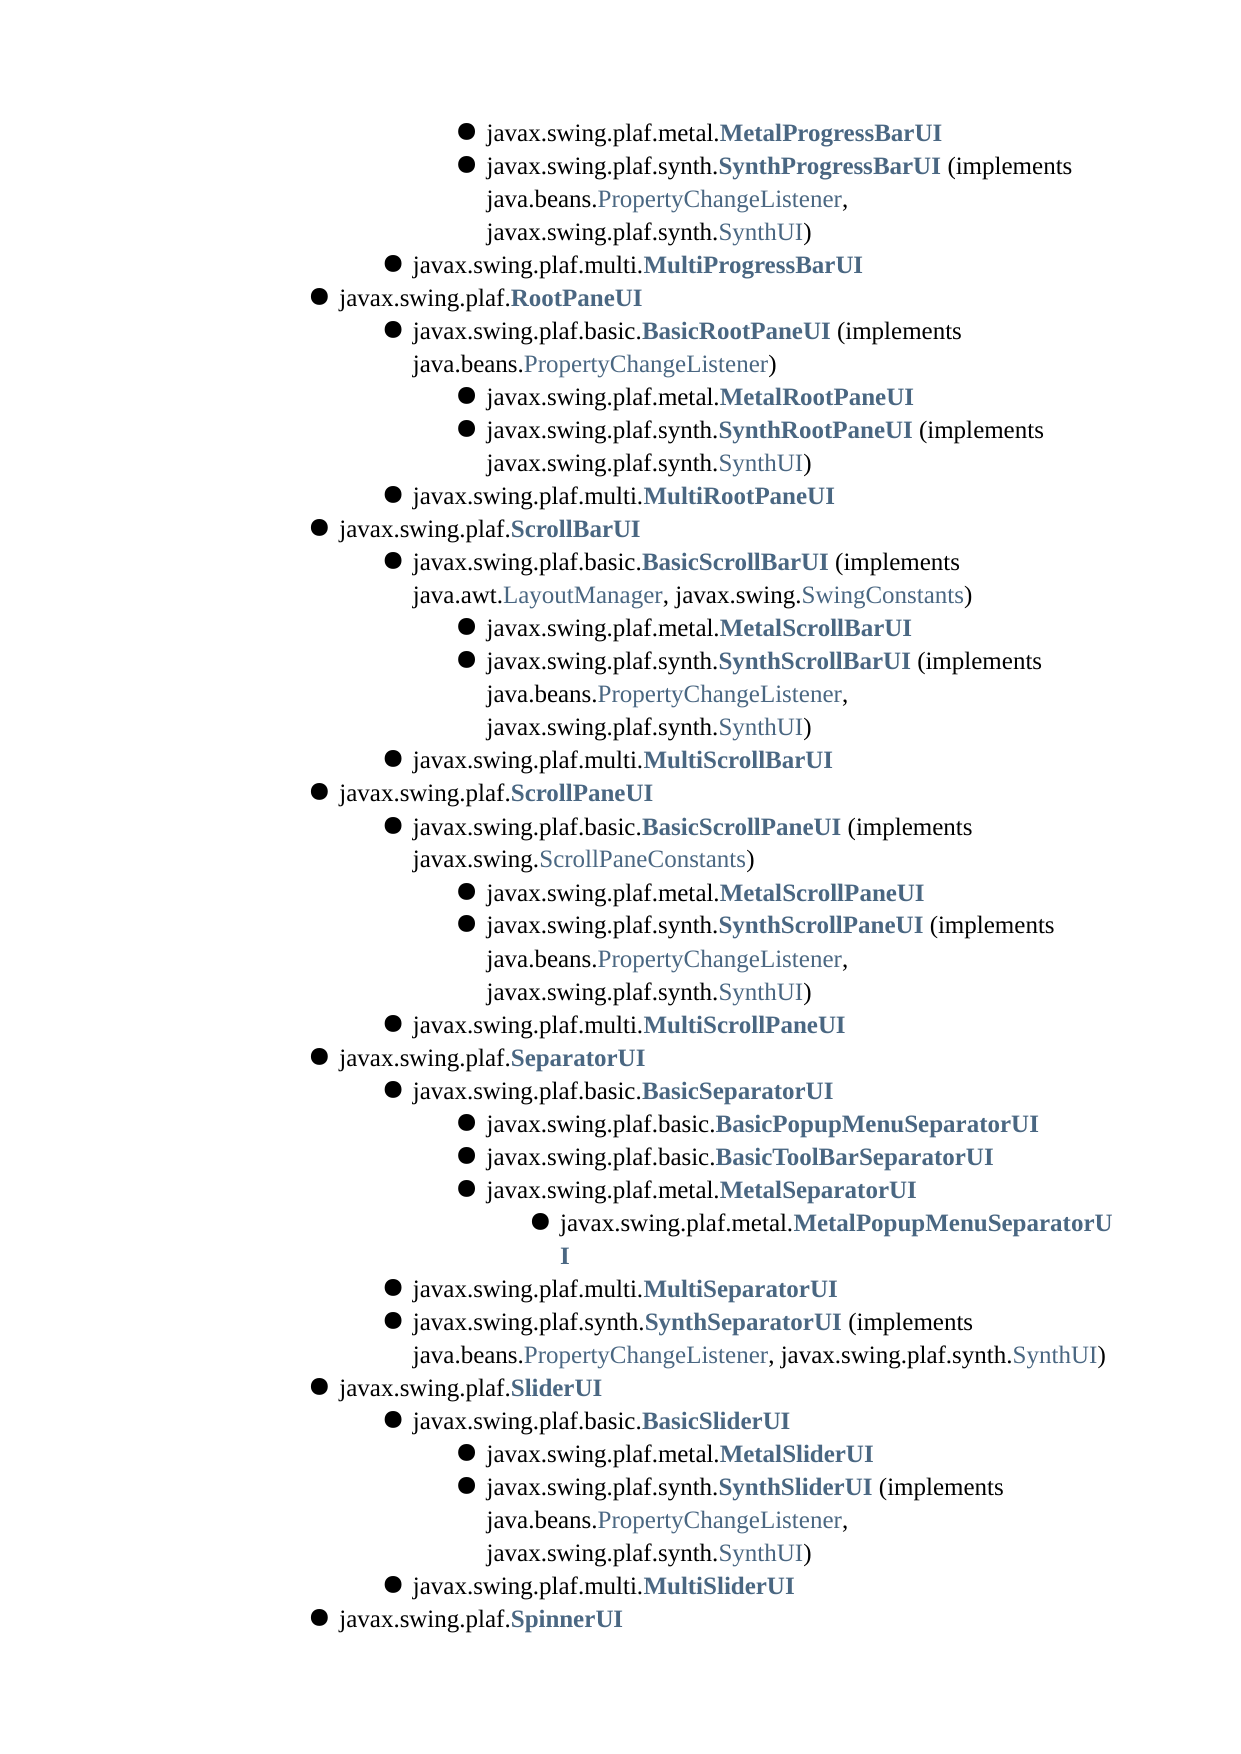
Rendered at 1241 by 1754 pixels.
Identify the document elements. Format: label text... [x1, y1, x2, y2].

list javax.swing.plaf.multi.MultiSliderUI [383, 1571, 1122, 1600]
list javax.swing.plaf.basic.BasicSeparatorUI [383, 1076, 1122, 1104]
list javax.swing.plaf.SpinnerUI [309, 1604, 1122, 1633]
list javax.swing.plaf.basic.BasicScrollPaneUI (implements javax.swing.ScrollPaneConstants) [383, 812, 1122, 873]
list javax.swing.plaf.synth.SynthSeparatorUI (implements java.beans.PropertyChangeListener, javax.swing.plaf.synth.SynthUI) [383, 1307, 1122, 1369]
list javax.swing.plaf.synth.SynthSliderUI (implements java.beans.PropertyChangeListener, javax.swing.plaf.synth.SynthUI) [457, 1472, 1122, 1567]
list javax.swing.plaf.basic.BasicScrollBarUI (implements java.awt.LayoutManager, javax.swing.SwingConstants) [383, 547, 1122, 609]
list javax.swing.plaf.SliderUI [309, 1373, 1122, 1402]
list javax.swing.plaf.basic.BasicSliderUI [383, 1406, 1122, 1435]
list javax.swing.plaf.multi.MultiScrollPaneUI [383, 1010, 1122, 1038]
list javax.swing.plaf.multi.MultiScrollBarUI [383, 746, 1122, 774]
list javax.swing.plaf.multi.MultiRootPaneUI [383, 481, 1122, 510]
list javax.swing.plaf.metal.MetalSliderUI [457, 1439, 1122, 1468]
list javax.swing.plaf.metal.MetalRootPaneUI [457, 382, 1122, 411]
list javax.swing.plaf.ScrollBarUI [309, 514, 1122, 543]
list javax.swing.plaf.basic.BasicRootPaneUI (implements java.beans.PropertyChangeListener) [383, 316, 1122, 378]
list javax.swing.plaf.metal.MetalScrollBarUI [457, 613, 1122, 642]
list javax.swing.plaf.RootPaneUI [309, 283, 1122, 312]
list javax.swing.plaf.synth.SynthScrollPaneUI (implements java.beans.PropertyChangeListener, javax.swing.plaf.synth.SynthUI) [457, 911, 1122, 1005]
list javax.swing.plaf.basic.BasicToolBarSeparatorUI [457, 1142, 1122, 1171]
list javax.swing.plaf.synth.SynthScrollBarUI (implements java.beans.PropertyChangeListener, javax.swing.plaf.synth.SynthUI) [457, 646, 1122, 741]
list javax.swing.plaf.multi.MultiProgressBarUI [383, 250, 1122, 279]
list javax.swing.plaf.basic.BasicPopupMenuSeparatorUI [457, 1109, 1122, 1137]
list javax.swing.plaf.synth.SynthProgressBarUI (implements java.beans.PropertyChangeListener, javax.swing.plaf.synth.SynthUI) [457, 151, 1122, 246]
list javax.swing.plaf.metal.MetalSeparatorUI [457, 1175, 1122, 1203]
list javax.swing.plaf.multi.MultiSeparatorUI [383, 1274, 1122, 1303]
list javax.swing.plaf.metal.MetalPopupMenuSeparatorUI [531, 1208, 1122, 1269]
list javax.swing.plaf.SeparatorUI [309, 1043, 1122, 1071]
list javax.swing.plaf.synth.SynthRootPaneUI (implements javax.swing.plaf.synth.SynthUI) [457, 415, 1122, 477]
list javax.swing.plaf.metal.MetalProgressBarUI [457, 118, 1122, 147]
list javax.swing.plaf.metal.MetalScrollPaneUI [457, 878, 1122, 906]
list javax.swing.plaf.ScrollPaneUI [309, 778, 1122, 807]
